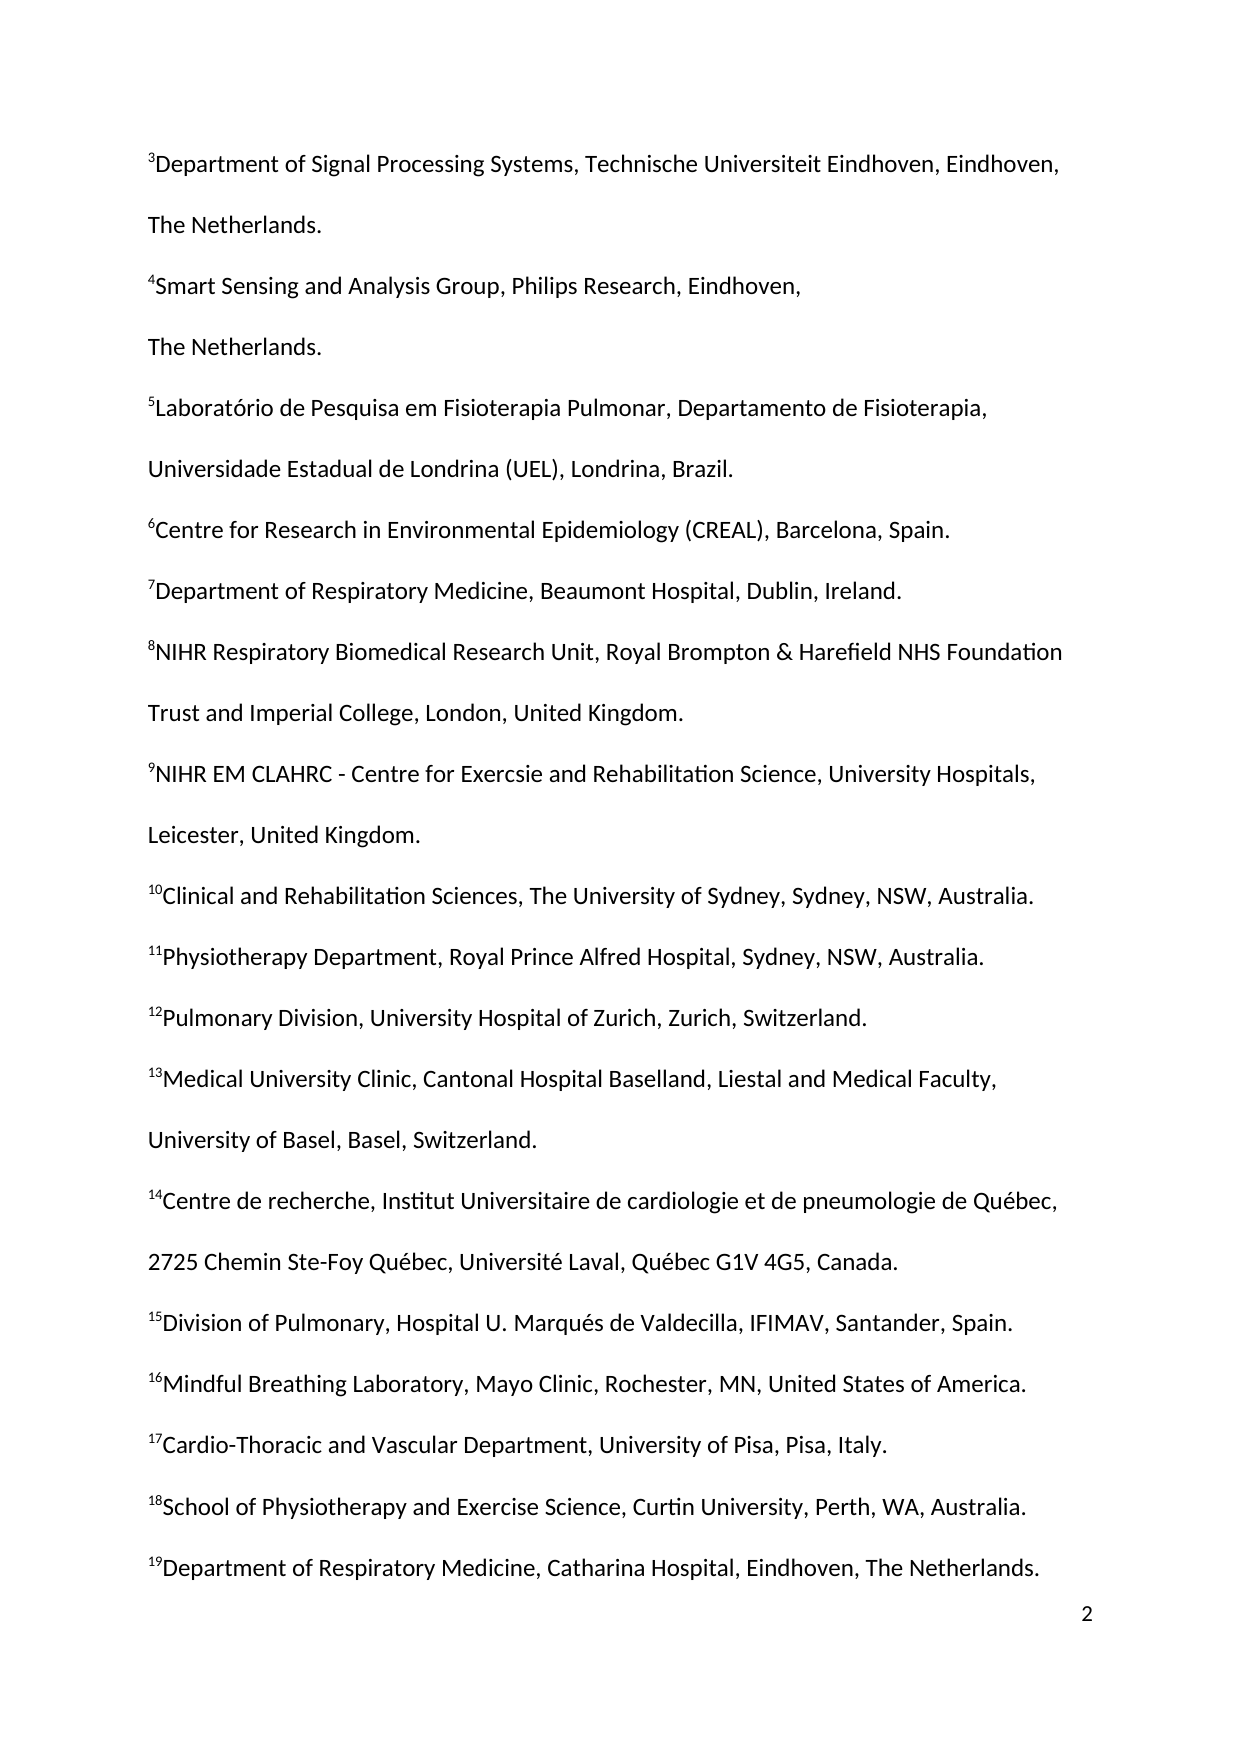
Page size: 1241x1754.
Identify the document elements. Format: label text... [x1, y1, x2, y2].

text 13Medical University Clinic, Cantonal Hospital Baselland, Liestal and Medical Faculty, University of Basel, Basel, Switzerland. [148, 1063, 1092, 1155]
text The Netherlands. [148, 331, 1092, 361]
text 12Pulmonary Division, University Hospital of Zurich, Zurich, Switzerland. [148, 1002, 1092, 1033]
text 10Clinical and Rehabilitation Sciences, The University of Sydney, Sydney, NSW, Australia. [148, 880, 1092, 911]
text 3Department of Signal Processing Systems, Technische Universiteit Eindhoven, Eindhoven, The Netherlands. [148, 148, 1092, 239]
text 4Smart Sensing and Analysis Group, Philips Research, Eindhoven, [148, 270, 1092, 300]
text 8NIHR Respiratory Biomedical Research Unit, Royal Brompton & Harefield NHS Foundation Trust and Imperial College, London, United Kingdom. [148, 636, 1092, 728]
text 16Mindful Breathing Laboratory, Mayo Clinic, Rochester, MN, United States of America. [148, 1368, 1092, 1399]
text 5Laboratório de Pesquisa em Fisioterapia Pulmonar, Departamento de Fisioterapia, Universidade Estadual de Londrina (UEL), Londrina, Brazil. [148, 392, 1092, 483]
text 7Department of Respiratory Medicine, Beaumont Hospital, Dublin, Ireland. [148, 575, 1092, 606]
text 11Physiotherapy Department, Royal Prince Alfred Hospital, Sydney, NSW, Australia. [148, 941, 1092, 972]
text 6Centre for Research in Environmental Epidemiology (CREAL), Barcelona, Spain. [148, 514, 1092, 544]
text 19Department of Respiratory Medicine, Catharina Hospital, Eindhoven, The Netherlands. [148, 1552, 1092, 1582]
text 18School of Physiotherapy and Exercise Science, Curtin University, Perth, WA, Australia. [148, 1491, 1092, 1521]
text 9NIHR EM CLAHRC - Centre for Exercsie and Rehabilitation Science, University Hospitals, Leicester, United Kingdom. [148, 758, 1092, 850]
text 15Division of Pulmonary, Hospital U. Marqués de Valdecilla, IFIMAV, Santander, Spain. [148, 1307, 1092, 1338]
text 17Cardio-Thoracic and Vascular Department, University of Pisa, Pisa, Italy. [148, 1429, 1092, 1460]
text 14Centre de recherche, Institut Universitaire de cardiologie et de pneumologie de Québec, 2725 Chemin Ste-Foy Québec, Université Laval, Québec G1V 4G5, Canada. [148, 1185, 1092, 1277]
